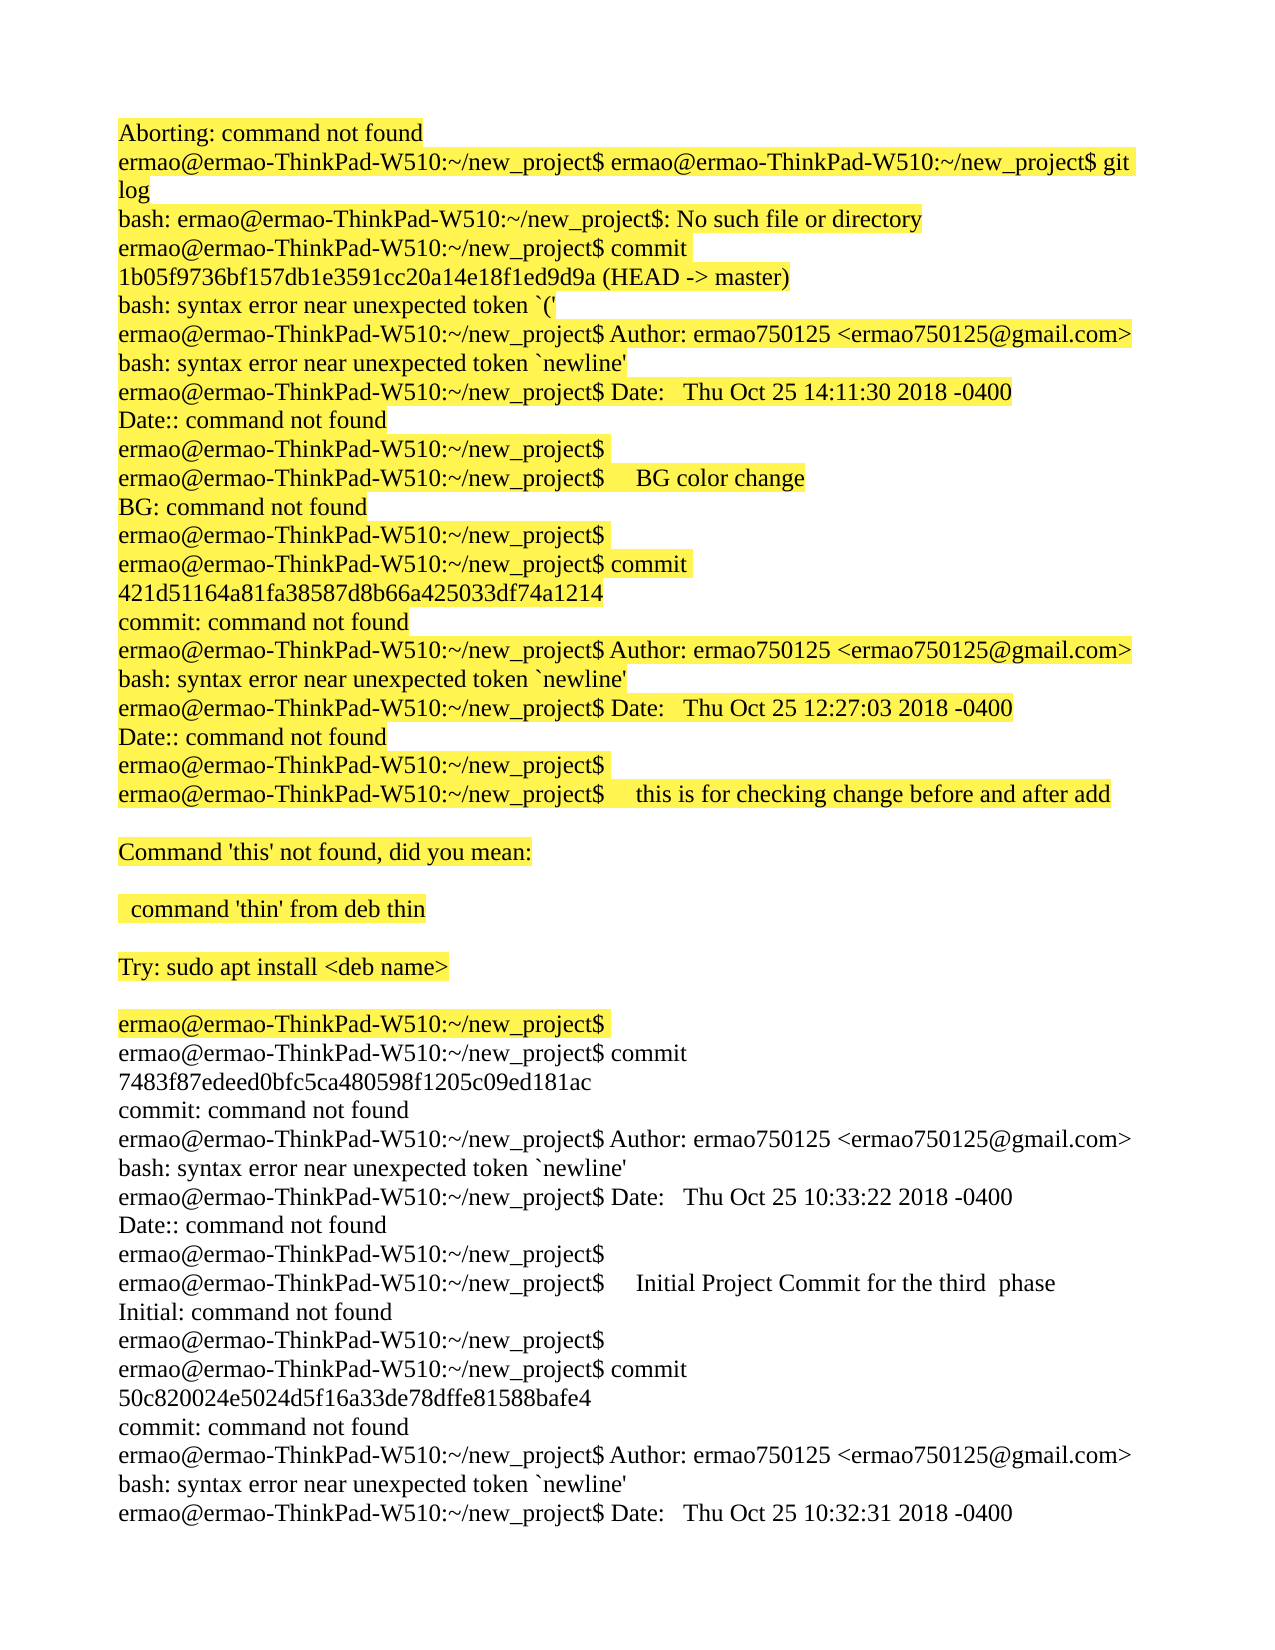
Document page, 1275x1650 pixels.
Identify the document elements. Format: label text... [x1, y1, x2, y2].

text bash: syntax error near unexpected token `newline' [118, 348, 1157, 377]
text commit: command not found [118, 607, 1157, 636]
text ermao@ermao-ThinkPad-W510:~/new_project$ this is for checking change before and after add [118, 779, 1157, 808]
text bash: syntax error near unexpected token `newline' [118, 664, 1157, 693]
text ermao@ermao-ThinkPad-W510:~/new_project$ [118, 1326, 1157, 1354]
text Aborting: command not found [118, 118, 1157, 147]
text ermao@ermao-ThinkPad-W510:~/new_project$ [118, 434, 1157, 463]
text ermao@ermao-ThinkPad-W510:~/new_project$ Date: Thu Oct 25 14:11:30 2018 -0400 [118, 377, 1157, 406]
text ermao@ermao-ThinkPad-W510:~/new_project$ Author: ermao750125 <ermao750125@gmail.com> [118, 319, 1157, 348]
text command 'thin' from deb thin [118, 894, 1157, 923]
text commit: command not found [118, 1412, 1157, 1441]
text ermao@ermao-ThinkPad-W510:~/new_project$ Initial Project Commit for the third phase [118, 1268, 1157, 1297]
text ermao@ermao-ThinkPad-W510:~/new_project$ BG color change [118, 463, 1157, 492]
text Date:: command not found [118, 1211, 1157, 1239]
text Initial: command not found [118, 1297, 1157, 1326]
text ermao@ermao-ThinkPad-W510:~/new_project$ Author: ermao750125 <ermao750125@gmail.com> [118, 1441, 1157, 1469]
text ermao@ermao-ThinkPad-W510:~/new_project$ [118, 1009, 1157, 1038]
text ermao@ermao-ThinkPad-W510:~/new_project$ commit 421d51164a81fa38587d8b66a425033df74a1214 [118, 549, 1157, 607]
text Command 'this' not found, did you mean: [118, 837, 1157, 866]
text commit: command not found [118, 1096, 1157, 1124]
text Date:: command not found [118, 722, 1157, 751]
text ermao@ermao-ThinkPad-W510:~/new_project$ [118, 751, 1157, 779]
text bash: syntax error near unexpected token `(' [118, 291, 1157, 319]
text ermao@ermao-ThinkPad-W510:~/new_project$ Date: Thu Oct 25 12:27:03 2018 -0400 [118, 693, 1157, 722]
text ermao@ermao-ThinkPad-W510:~/new_project$ Date: Thu Oct 25 10:33:22 2018 -0400 [118, 1182, 1157, 1211]
text ermao@ermao-ThinkPad-W510:~/new_project$ commit 1b05f9736bf157db1e3591cc20a14e18f1ed9d9a (HEAD -> master) [118, 233, 1157, 291]
text bash: ermao@ermao-ThinkPad-W510:~/new_project$: No such file or directory [118, 204, 1157, 233]
text Try: sudo apt install <deb name> [118, 952, 1157, 981]
text Date:: command not found [118, 406, 1157, 434]
text BG: command not found [118, 492, 1157, 521]
text ermao@ermao-ThinkPad-W510:~/new_project$ Date: Thu Oct 25 10:32:31 2018 -0400 [118, 1498, 1157, 1527]
text ermao@ermao-ThinkPad-W510:~/new_project$ ermao@ermao-ThinkPad-W510:~/new_project$ git log [118, 147, 1157, 204]
text ermao@ermao-ThinkPad-W510:~/new_project$ commit 50c820024e5024d5f16a33de78dffe81588bafe4 [118, 1354, 1157, 1412]
text bash: syntax error near unexpected token `newline' [118, 1469, 1157, 1498]
text bash: syntax error near unexpected token `newline' [118, 1153, 1157, 1182]
text ermao@ermao-ThinkPad-W510:~/new_project$ commit 7483f87edeed0bfc5ca480598f1205c09ed181ac [118, 1038, 1157, 1096]
text ermao@ermao-ThinkPad-W510:~/new_project$ Author: ermao750125 <ermao750125@gmail.com> [118, 636, 1157, 664]
text ermao@ermao-ThinkPad-W510:~/new_project$ Author: ermao750125 <ermao750125@gmail.com> [118, 1124, 1157, 1153]
text ermao@ermao-ThinkPad-W510:~/new_project$ [118, 521, 1157, 549]
text ermao@ermao-ThinkPad-W510:~/new_project$ [118, 1239, 1157, 1268]
